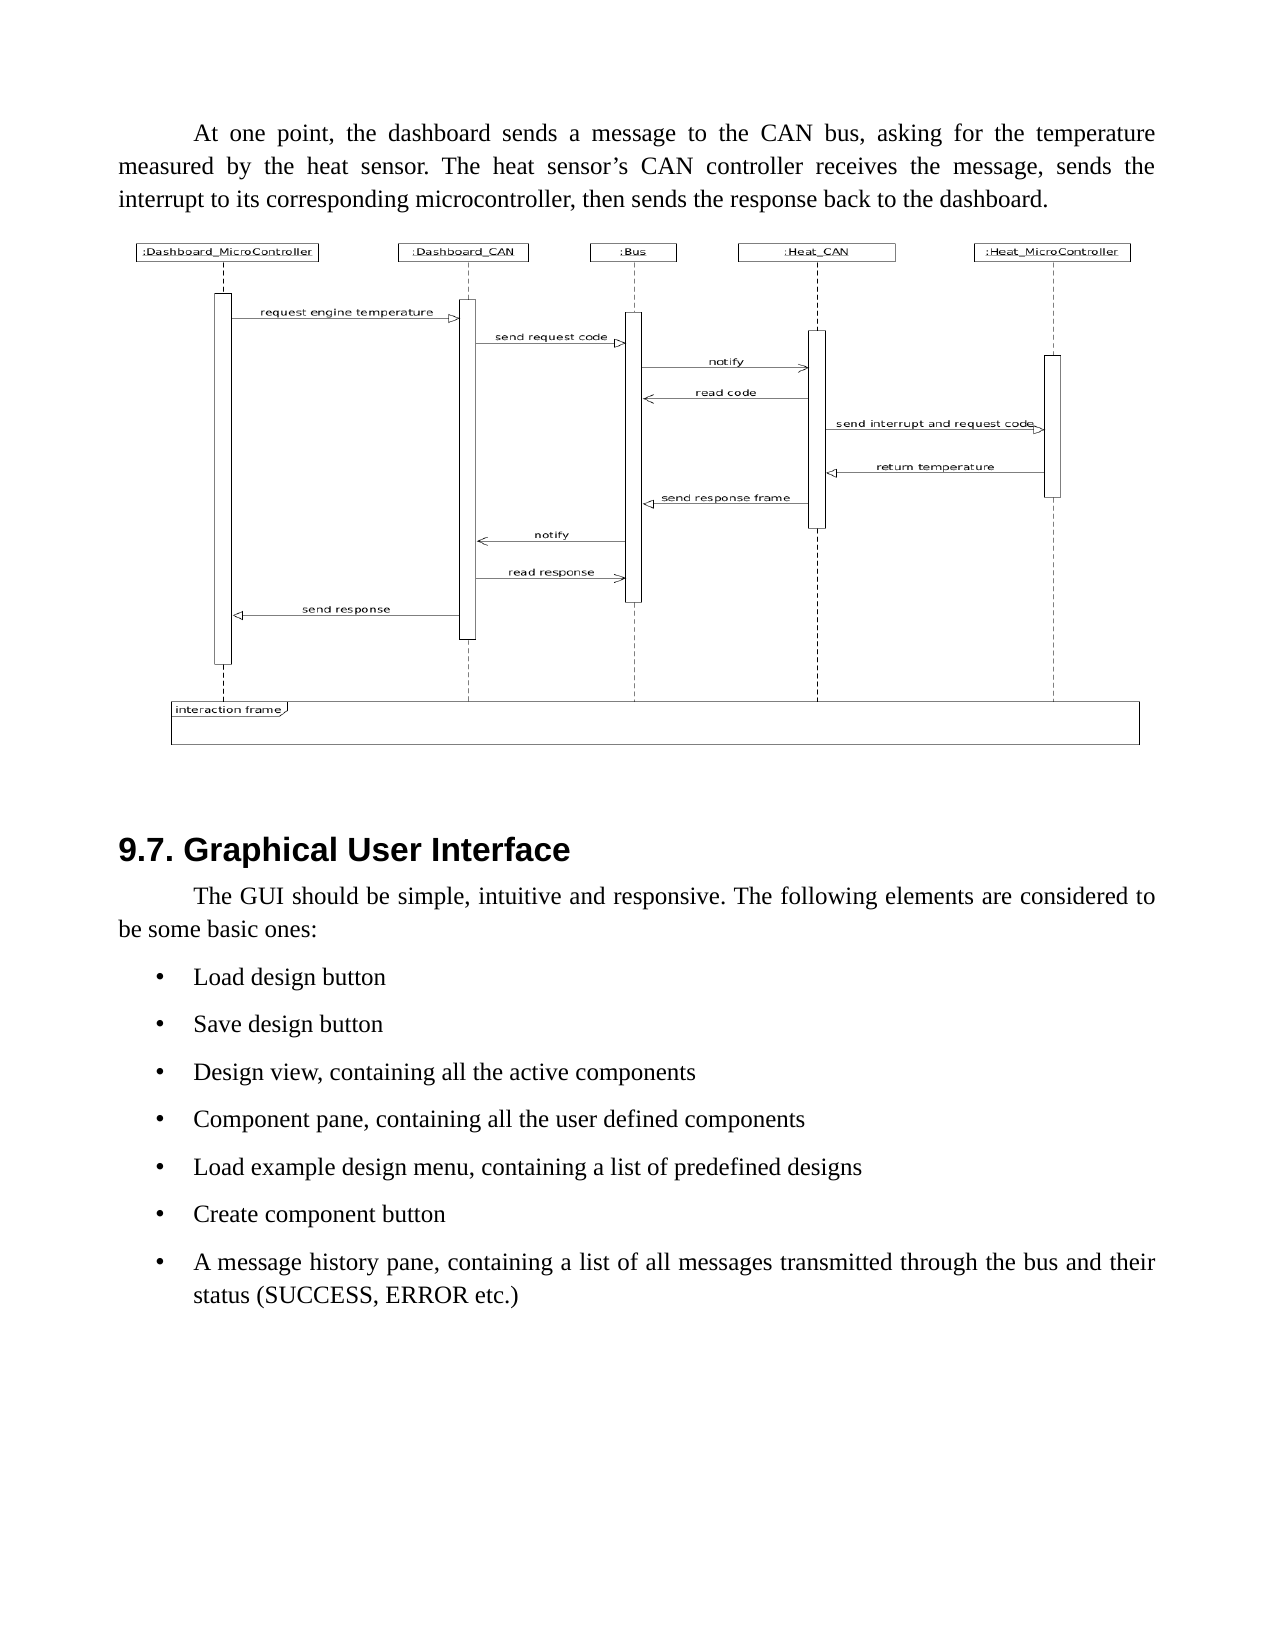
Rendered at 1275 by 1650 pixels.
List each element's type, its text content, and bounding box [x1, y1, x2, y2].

text The GUI should be simple, intuitive and responsive. The following elements are considered to be some basic ones: [118, 881, 1157, 943]
list Design view, containing all the active components [156, 1057, 1157, 1086]
list Save design button [156, 1009, 1157, 1038]
list Load design button [156, 962, 1157, 990]
text At one point, the dashboard sends a message to the CAN bus, asking for the temperature measured by the heat sensor. The heat sensor’s CAN controller receives the message, sends the interrupt to its corresponding microcontroller, then sends the response back to the dashboard. [118, 118, 1157, 213]
list Create component button [156, 1199, 1157, 1228]
list Component pane, containing all the user defined components [156, 1104, 1157, 1133]
picture [118, 231, 1157, 757]
list A message history pane, containing a list of all messages transmitted through the bus and their status (SUCCESS, ERROR etc.) [156, 1247, 1157, 1309]
subtitle 9.7. Graphical User Interface [118, 830, 1157, 868]
list Load example design menu, containing a list of predefined designs [156, 1152, 1157, 1181]
